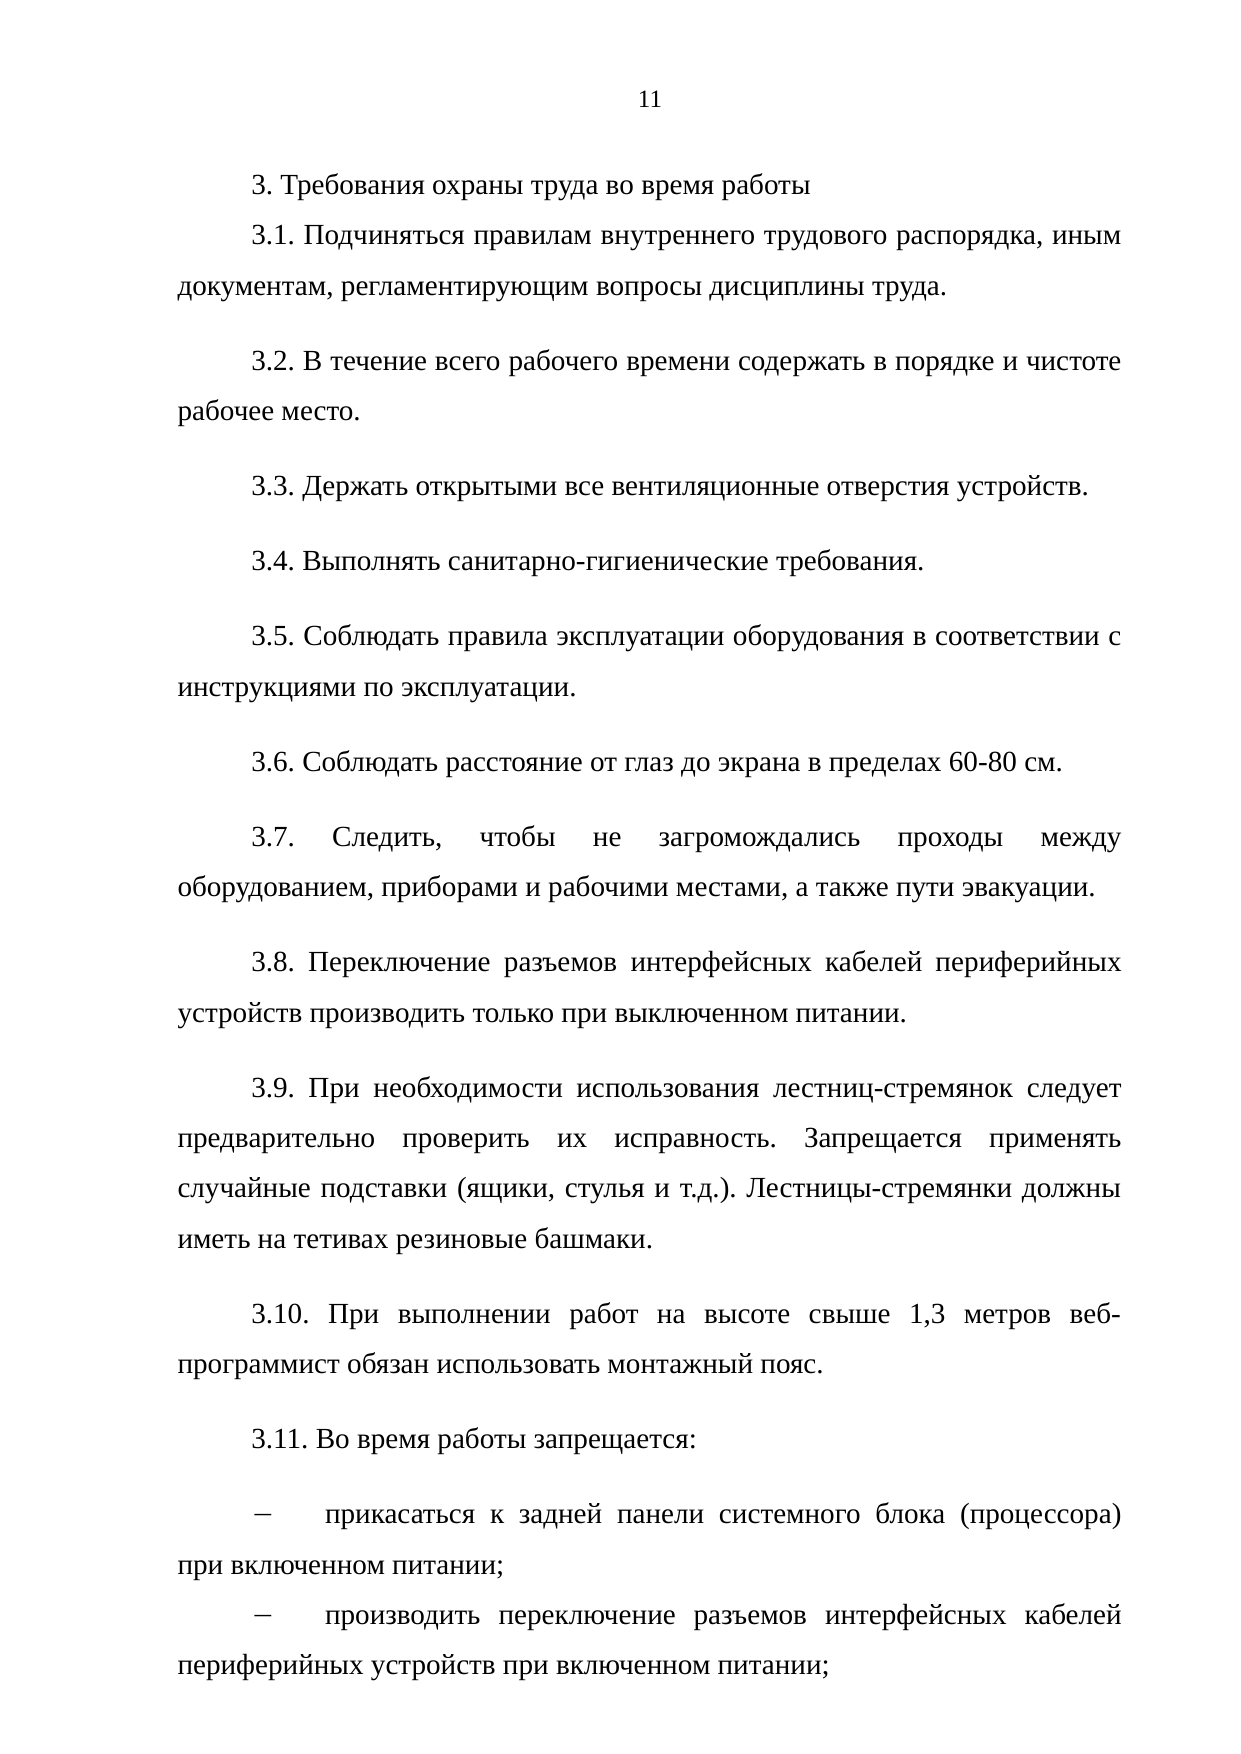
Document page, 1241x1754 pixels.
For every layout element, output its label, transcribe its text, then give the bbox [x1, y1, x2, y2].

text 3.1. Подчиняться правилам внутреннего трудового распорядка, иным документам, регламентирующим вопросы дисциплины труда. [177, 217, 1122, 301]
text 3.10. При выполнении работ на высоте свыше 1,3 метров веб-программист обязан использовать монтажный пояс. [177, 1296, 1122, 1380]
text 3.7. Следить, чтобы не загромождались проходы между оборудованием, приборами и рабочими местами, а также пути эвакуации. [177, 819, 1122, 903]
text 3.11. Во время работы запрещается: [177, 1421, 1122, 1455]
text 3.4. Выполнять санитарно-гигиенические требования. [177, 543, 1122, 577]
text 3.5. Соблюдать правила эксплуатации оборудования в соответствии с инструкциями по эксплуатации. [177, 618, 1122, 702]
text 3.9. При необходимости использования лестниц-стремянок следует предварительно проверить их исправность. Запрещается применять случайные подставки (ящики, стулья и т.д.). Лестницы-стремянки должны иметь на тетивах резиновые башмаки. [177, 1070, 1122, 1254]
text 3.2. В течение всего рабочего времени содержать в порядке и чистоте рабочее место. [177, 343, 1122, 427]
text 3.8. Переключение разъемов интерфейсных кабелей периферийных устройств производить только при выключенном питании. [177, 944, 1122, 1028]
subtitle 3. Требования охраны труда во время работы [177, 167, 1122, 201]
list производить переключение разъемов интерфейсных кабелей периферийных устройств при включенном питании; [177, 1597, 1122, 1681]
list прикасаться к задней панели системного блока (процессора) при включенном питании; [177, 1496, 1122, 1580]
text 3.3. Держать открытыми все вентиляционные отверстия устройств. [177, 468, 1122, 502]
text 3.6. Соблюдать расстояние от глаз до экрана в пределах 60-80 см. [177, 744, 1122, 777]
